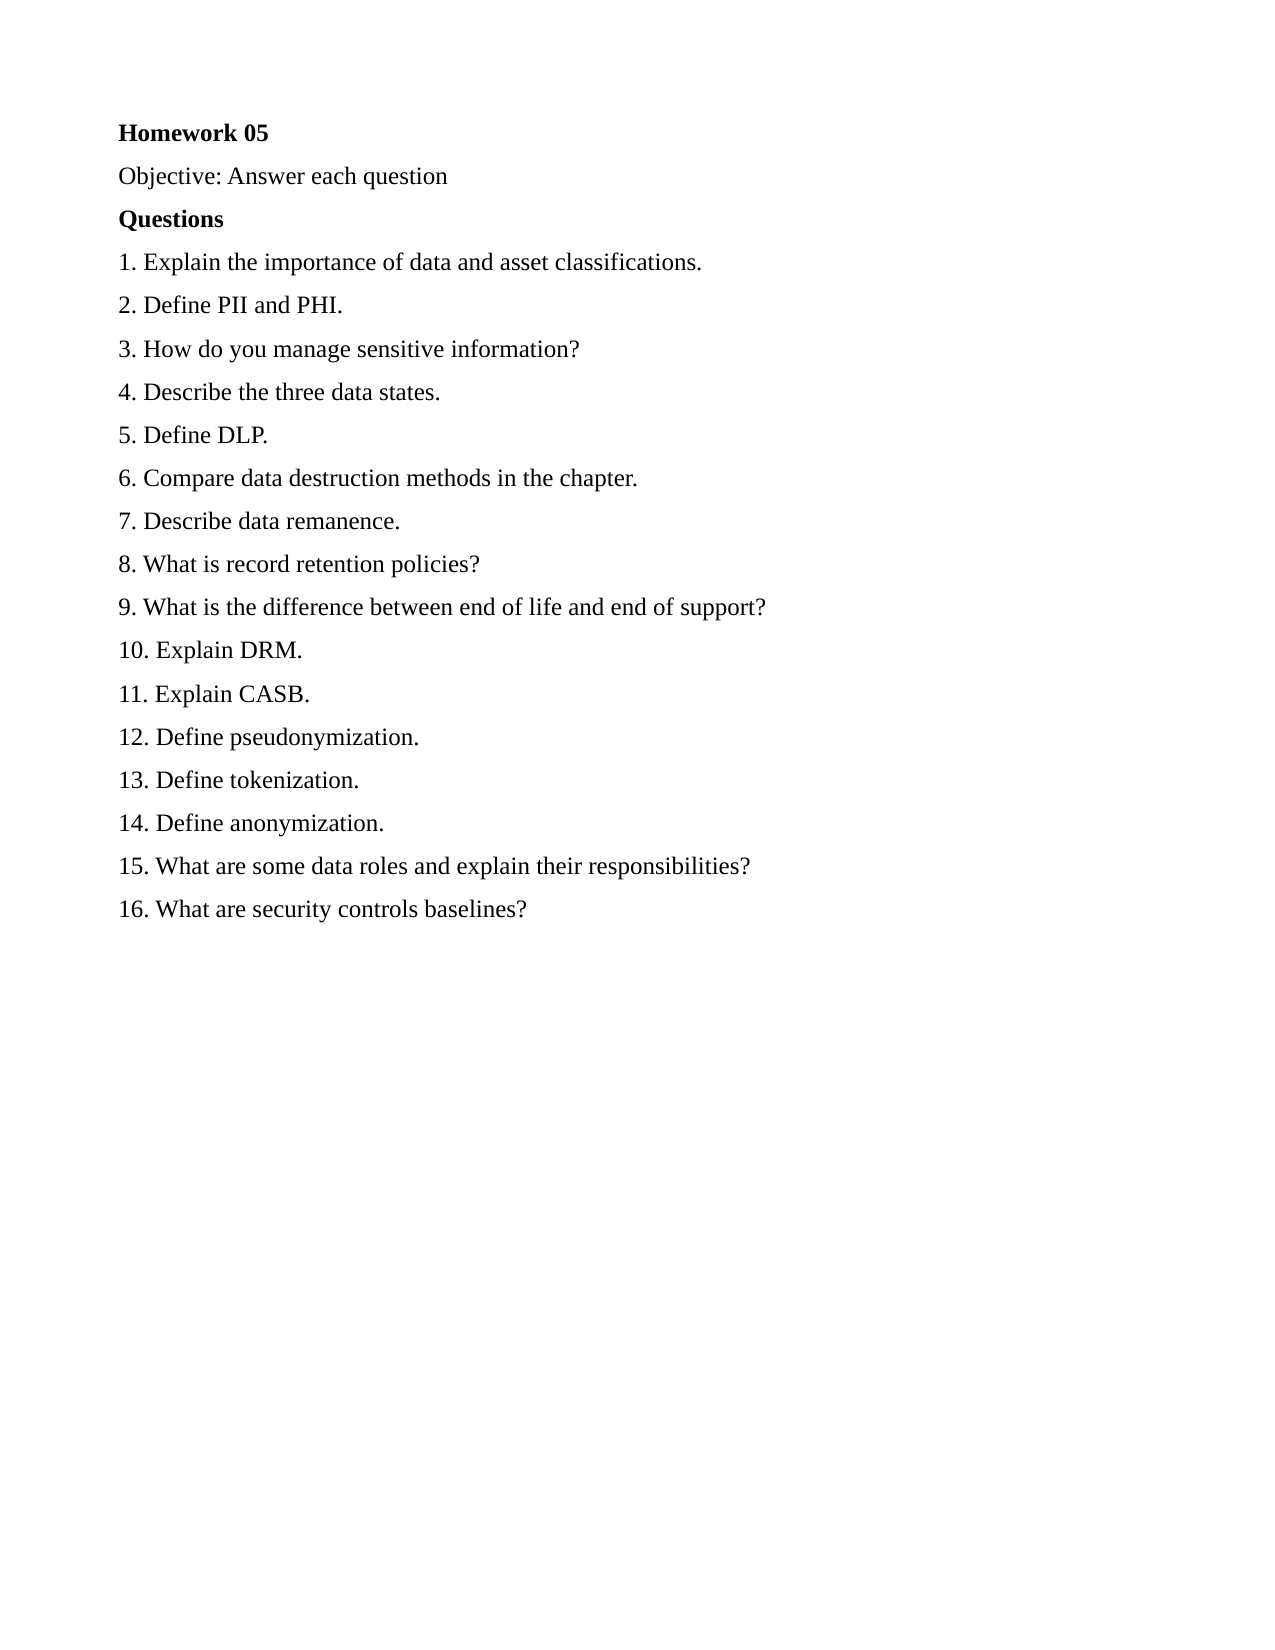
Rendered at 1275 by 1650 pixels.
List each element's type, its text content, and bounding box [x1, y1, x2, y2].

text 13. Define tokenization. [118, 765, 1157, 794]
text Questions [118, 204, 1157, 233]
text 1. Explain the importance of data and asset classifications. [118, 247, 1157, 276]
text 4. Describe the three data states. [118, 377, 1157, 406]
text 12. Define pseudonymization. [118, 722, 1157, 751]
text 9. What is the difference between end of life and end of support? [118, 592, 1157, 621]
text Homework 05 [118, 118, 1157, 147]
text 16. What are security controls baselines? [118, 894, 1157, 923]
text 14. Define anonymization. [118, 808, 1157, 837]
text 6. Compare data destruction methods in the chapter. [118, 463, 1157, 492]
text 2. Define PII and PHI. [118, 291, 1157, 319]
text 11. Explain CASB. [118, 679, 1157, 707]
text 8. What is record retention policies? [118, 549, 1157, 578]
text 3. How do you manage sensitive information? [118, 334, 1157, 362]
text Objective: Answer each question [118, 161, 1157, 190]
text 10. Explain DRM. [118, 636, 1157, 664]
text 5. Define DLP. [118, 420, 1157, 449]
text 15. What are some data roles and explain their responsibilities? [118, 851, 1157, 880]
text 7. Describe data remanence. [118, 506, 1157, 535]
